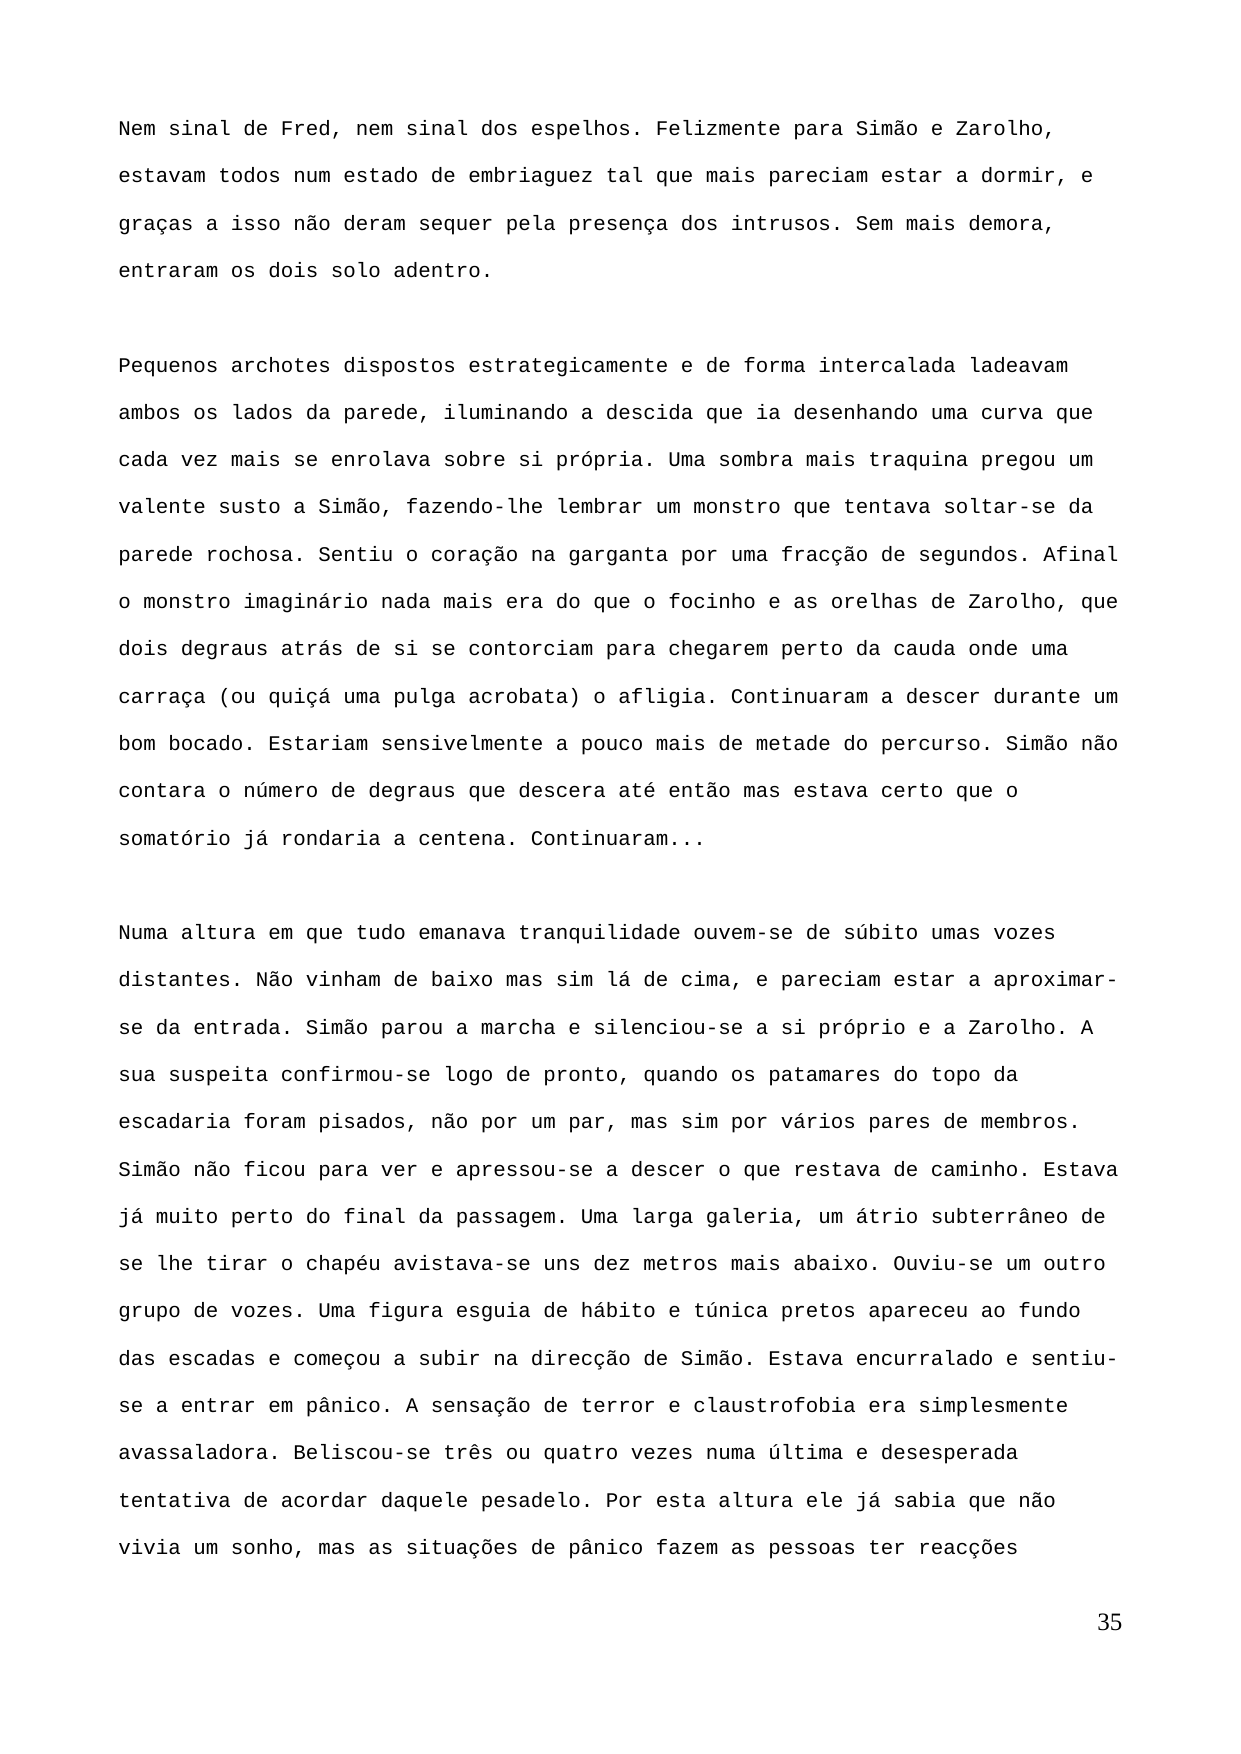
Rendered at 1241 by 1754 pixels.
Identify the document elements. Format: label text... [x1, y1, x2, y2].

text Pequenos archotes dispostos estrategicamente e de forma intercalada ladeavam ambos os lados da parede, iluminando a descida que ia desenhando uma curva que cada vez mais se enrolava sobre si própria. Uma sombra mais traquina pregou um valente susto a Simão, fazendo-lhe lembrar um monstro que tentava soltar-se da parede rochosa. Sentiu o coração na garganta por uma fracção de segundos. Afinal o monstro imaginário nada mais era do que o focinho e as orelhas de Zarolho, que dois degraus atrás de si se contorciam para chegarem perto da cauda onde uma carraça (ou quiçá uma pulga acrobata) o afligia. Continuaram a descer durante um bom bocado. Estariam sensivelmente a pouco mais de metade do percurso. Simão não contara o número de degraus que descera até então mas estava certo que o somatório já rondaria a centena. Continuaram... [118, 354, 1122, 851]
text Numa altura em que tudo emanava tranquilidade ouvem-se de súbito umas vozes distantes. Não vinham de baixo mas sim lá de cima, e pareciam estar a aproximar-se da entrada. Simão parou a marcha e silenciou-se a si próprio e a Zarolho. A sua suspeita confirmou-se logo de pronto, quando os patamares do topo da escadaria foram pisados, não por um par, mas sim por vários pares de membros. Simão não ficou para ver e apressou-se a descer o que restava de caminho. Estava já muito perto do final da passagem. Uma larga galeria, um átrio subterrâneo de se lhe tirar o chapéu avistava-se uns dez metros mais abaixo. Ouviu-se um outro grupo de vozes. Uma figura esguia de hábito e túnica pretos apareceu ao fundo das escadas e começou a subir na direcção de Simão. Estava encurralado e sentiu-se a entrar em pânico. A sensação de terror e claustrofobia era simplesmente avassaladora. Beliscou-se três ou quatro vezes numa última e desesperada tentativa de acordar daquele pesadelo. Por esta altura ele já sabia que não vivia um sonho, mas as situações de pânico fazem as pessoas ter reacções [118, 922, 1122, 1561]
text Nem sinal de Fred, nem sinal dos espelhos. Felizmente para Simão e Zarolho, estavam todos num estado de embriaguez tal que mais pareciam estar a dormir, e graças a isso não deram sequer pela presença dos intrusos. Sem mais demora, entraram os dois solo adentro. [118, 118, 1122, 284]
